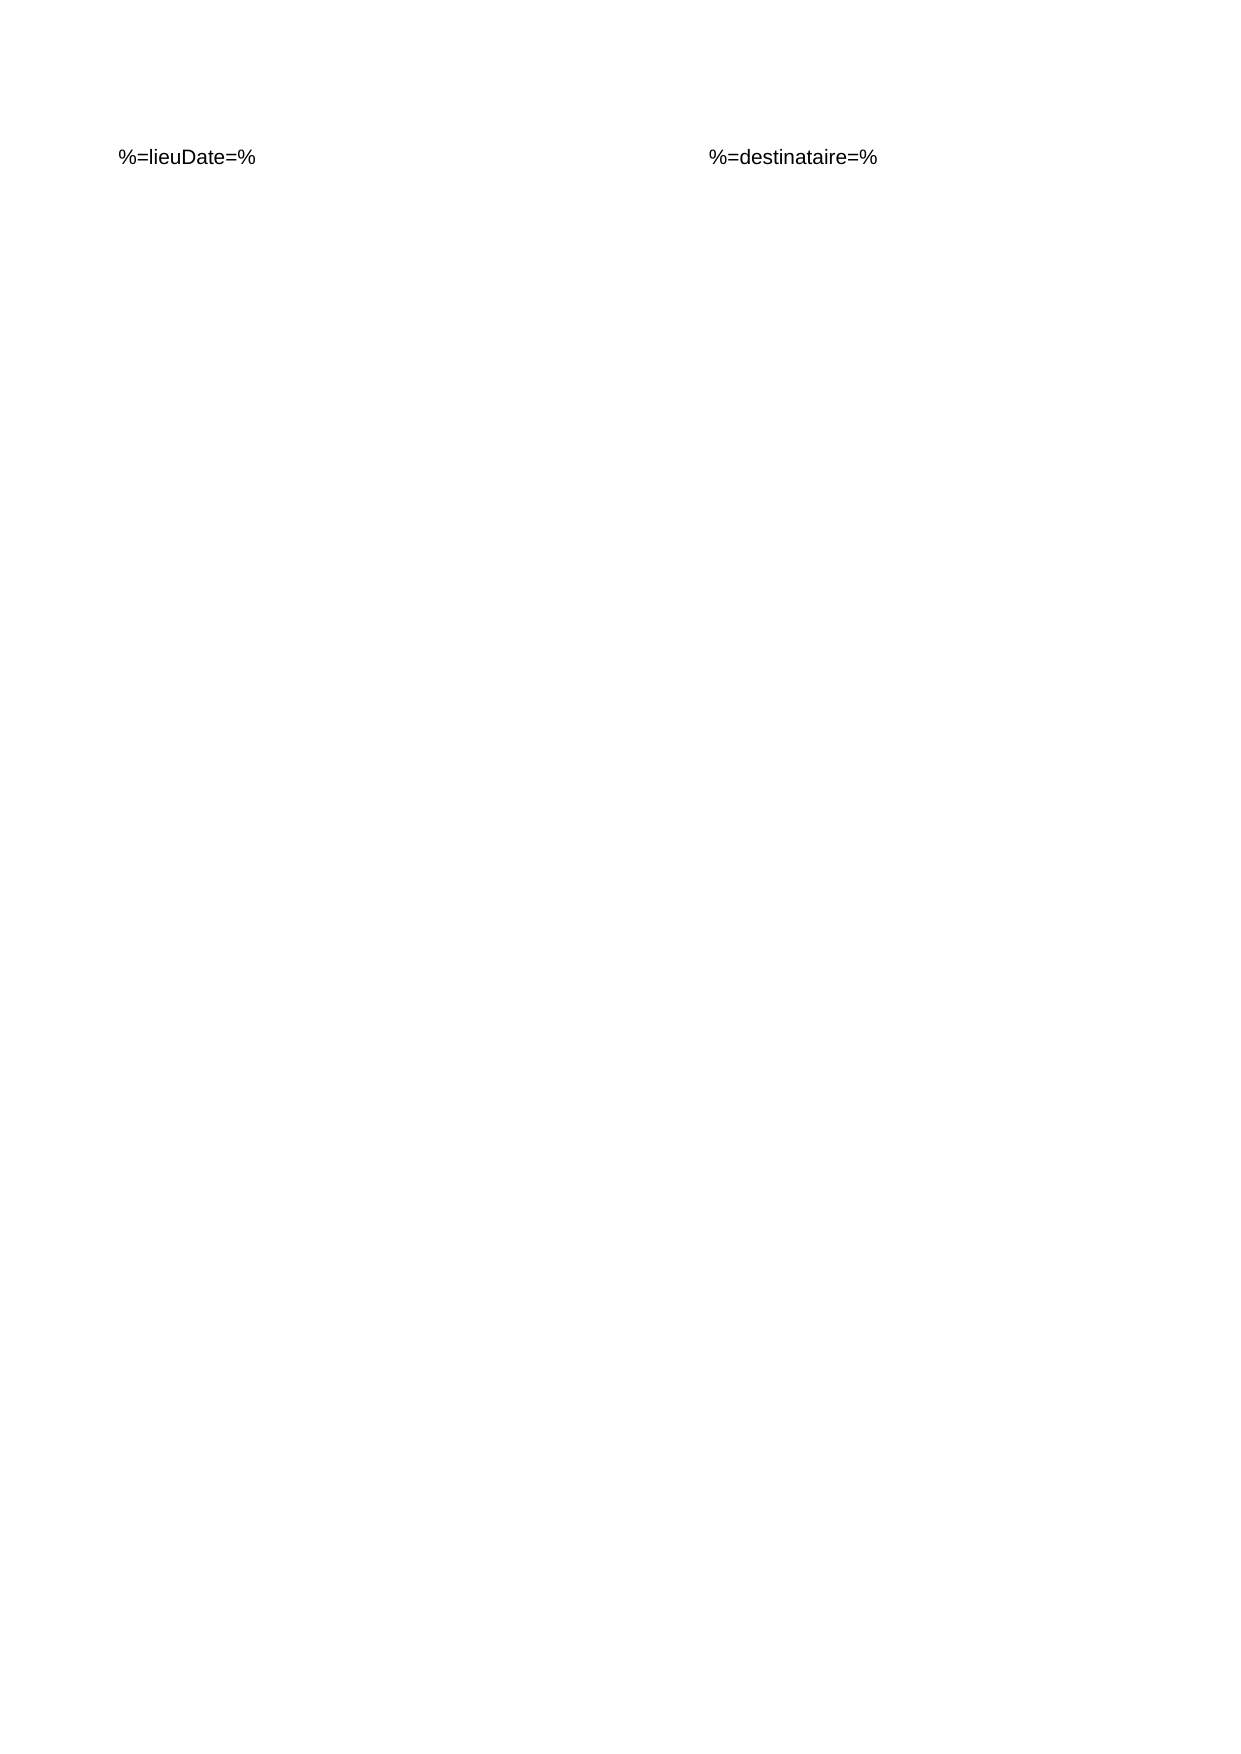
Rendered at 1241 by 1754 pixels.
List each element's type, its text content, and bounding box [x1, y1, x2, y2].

table_header %=destinataire=% [709, 145, 1122, 352]
table_header %=lieuDate=% [118, 145, 709, 352]
